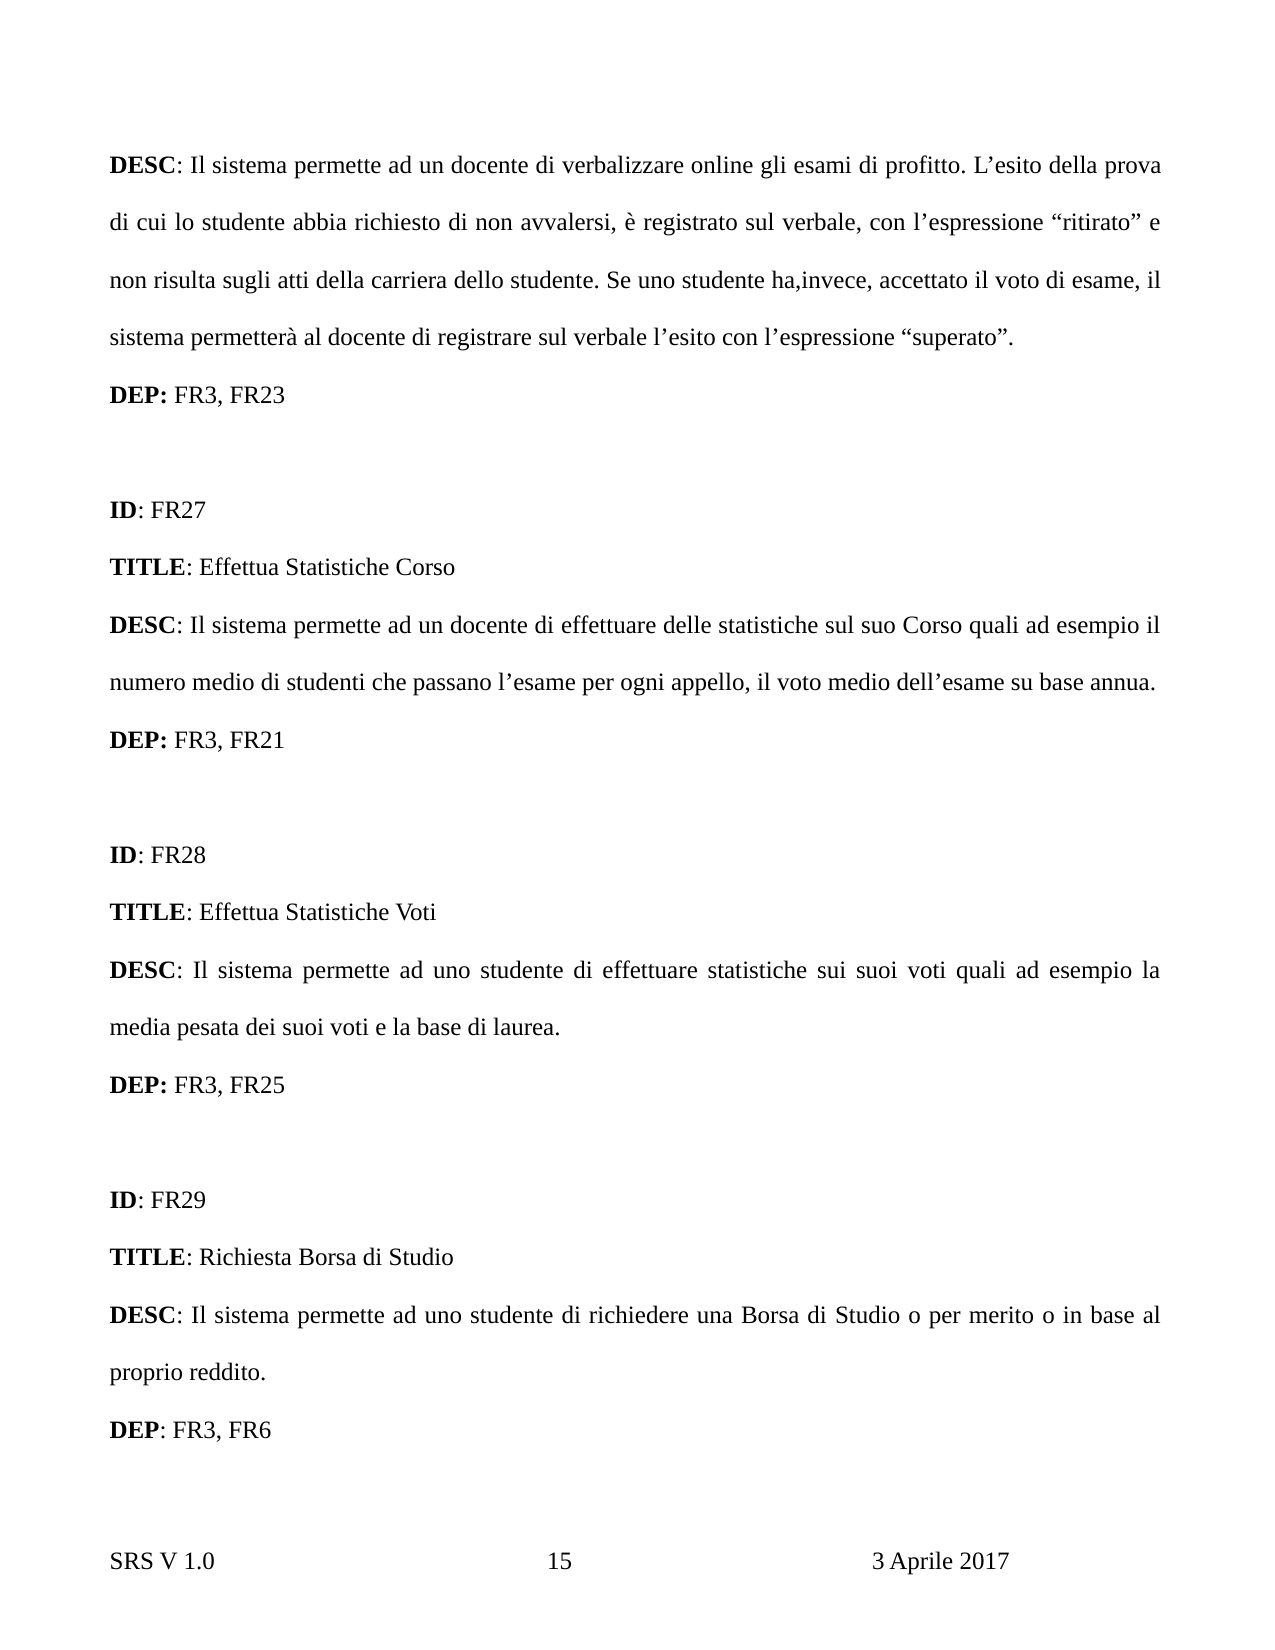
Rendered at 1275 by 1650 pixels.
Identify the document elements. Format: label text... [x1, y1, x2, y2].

text ID: FR29 [109, 1185, 1162, 1214]
text TITLE: Effettua Statistiche Corso [109, 552, 1162, 581]
text DESC: Il sistema permette ad uno studente di richiedere una Borsa di Studio o per merito o in base al proprio reddito. [109, 1300, 1162, 1386]
text DEP: FR3, FR25 [109, 1070, 1162, 1099]
text DESC: Il sistema permette ad un docente di verbalizzare online gli esami di profitto. L’esito della prova di cui lo studente abbia richiesto di non avvalersi, è registrato sul verbale, con l’espressione “ritirato” e non risulta sugli atti della carriera dello studente. Se uno studente ha,invece, accettato il voto di esame, il sistema permetterà al docente di registrare sul verbale l’esito con l’espressione “superato”. [109, 150, 1162, 351]
text ID: FR27 [109, 495, 1162, 524]
text DEP: FR3, FR6 [109, 1415, 1162, 1444]
text DESC: Il sistema permette ad un docente di effettuare delle statistiche sul suo Corso quali ad esempio il numero medio di studenti che passano l’esame per ogni appello, il voto medio dell’esame su base annua. [109, 610, 1162, 696]
text TITLE: Effettua Statistiche Voti [109, 897, 1162, 926]
text DEP: FR3, FR21 [109, 725, 1162, 754]
text DESC: Il sistema permette ad uno studente di effettuare statistiche sui suoi voti quali ad esempio la media pesata dei suoi voti e la base di laurea. [109, 955, 1162, 1041]
text DEP: FR3, FR23 [109, 380, 1162, 409]
text ID: FR28 [109, 840, 1162, 869]
text TITLE: Richiesta Borsa di Studio [109, 1242, 1162, 1271]
